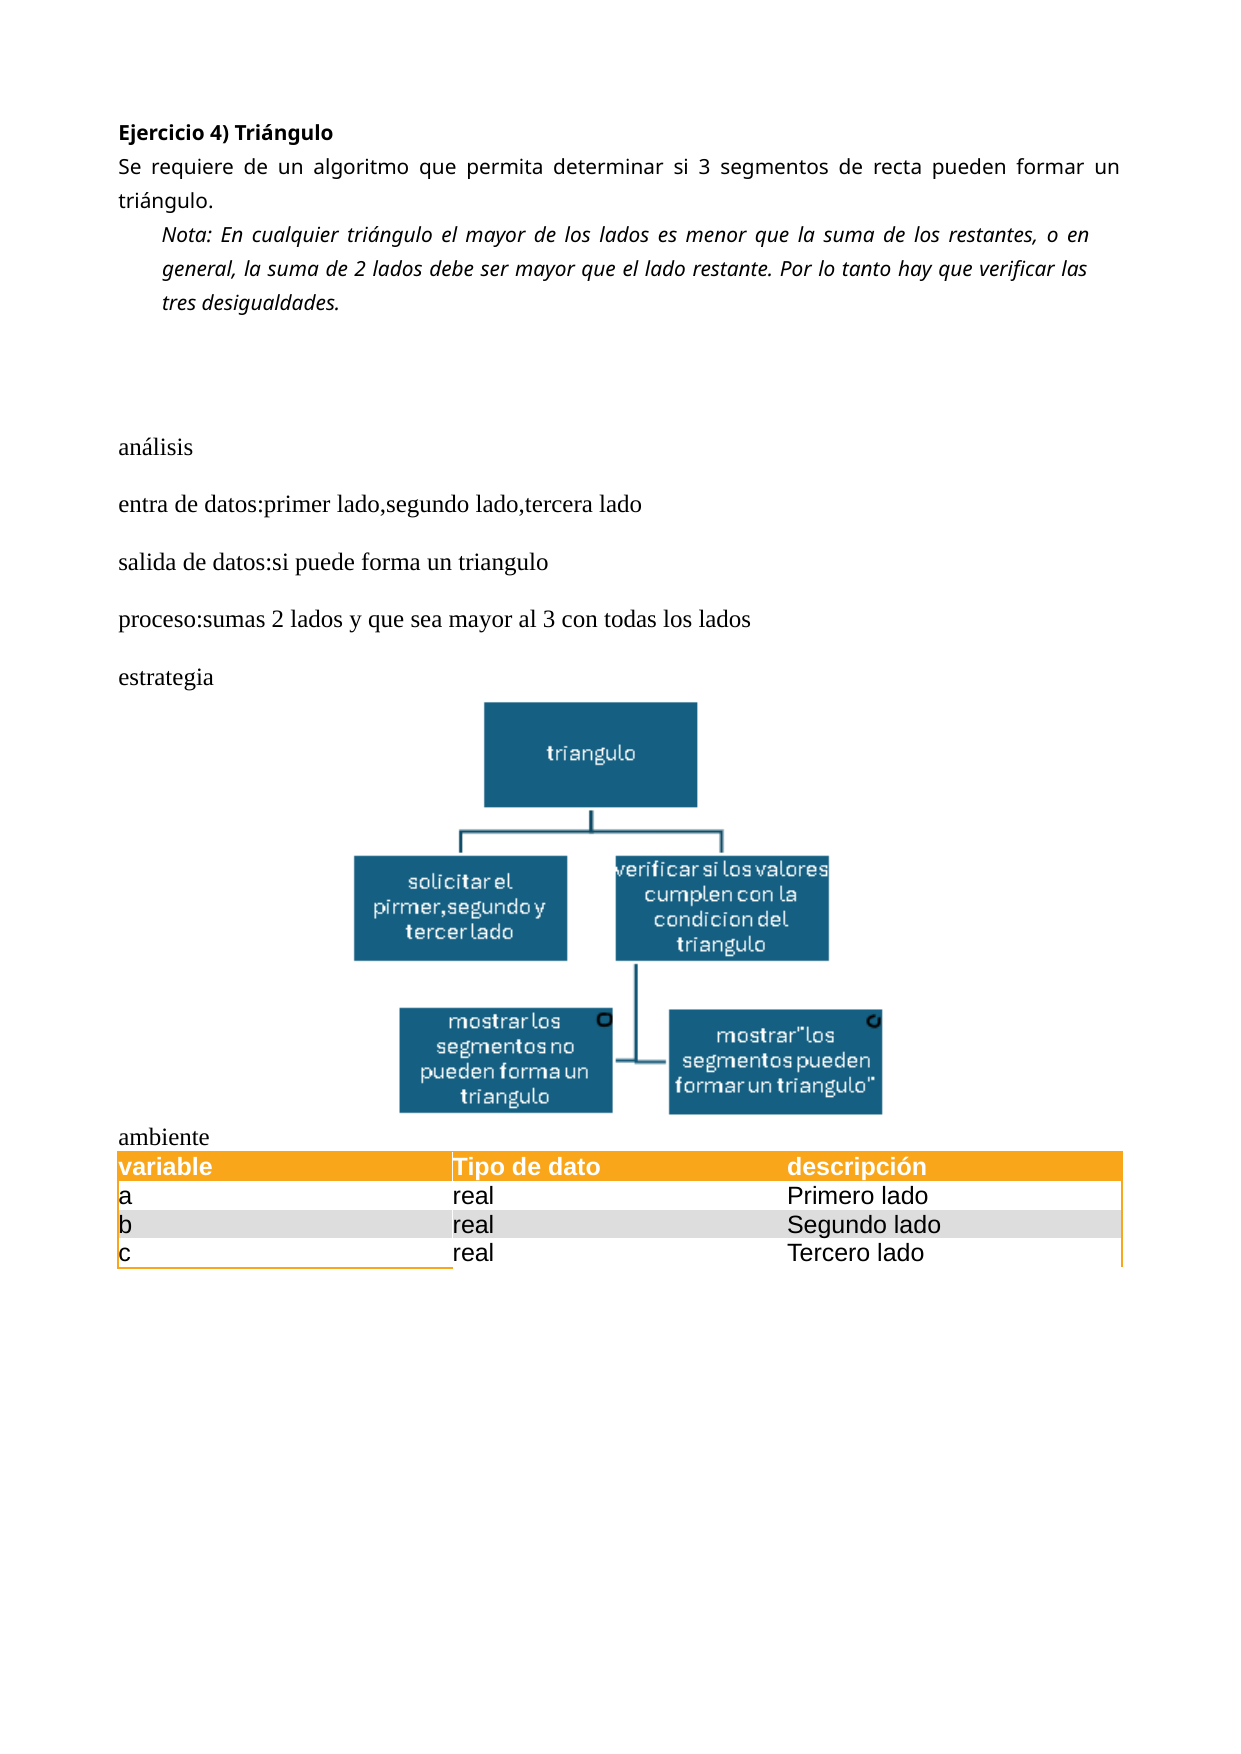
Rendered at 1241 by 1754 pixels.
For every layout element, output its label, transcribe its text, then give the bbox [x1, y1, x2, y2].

table_cell Tercero lado [787, 1239, 1121, 1267]
table_cell a [119, 1181, 452, 1210]
table_header descripción [787, 1152, 1121, 1181]
text Nota: En cualquier triángulo el mayor de los lados es menor que la suma de los restantes, o en general, la suma de 2 lados debe ser mayor que el lado restante. Por lo tanto hay que verificar las tres desigualdades. [161, 220, 1093, 317]
table_cell real [453, 1210, 787, 1238]
picture [346, 690, 895, 1132]
table_cell real [453, 1239, 787, 1267]
table_cell Primero lado [787, 1181, 1121, 1210]
text ambiente [118, 1122, 1122, 1151]
table_cell b [119, 1210, 452, 1238]
table_cell real [453, 1181, 787, 1210]
text análisis [118, 432, 1122, 461]
text entra de datos:primer lado,segundo lado,tercera lado [118, 489, 1122, 518]
text proceso:sumas 2 lados y que sea mayor al 3 con todas los lados [118, 604, 1122, 633]
table_cell c [119, 1239, 452, 1267]
table_header Tipo de dato [453, 1152, 787, 1181]
table_header variable [119, 1152, 452, 1181]
text estrategia [118, 662, 1122, 691]
text Ejercicio 4) Triángulo [118, 118, 1122, 147]
text Se requiere de un algoritmo que permita determinar si 3 segmentos de recta pueden formar un triángulo. [118, 152, 1122, 215]
table_cell Segundo lado [787, 1210, 1121, 1238]
text salida de datos:si puede forma un triangulo [118, 547, 1122, 576]
